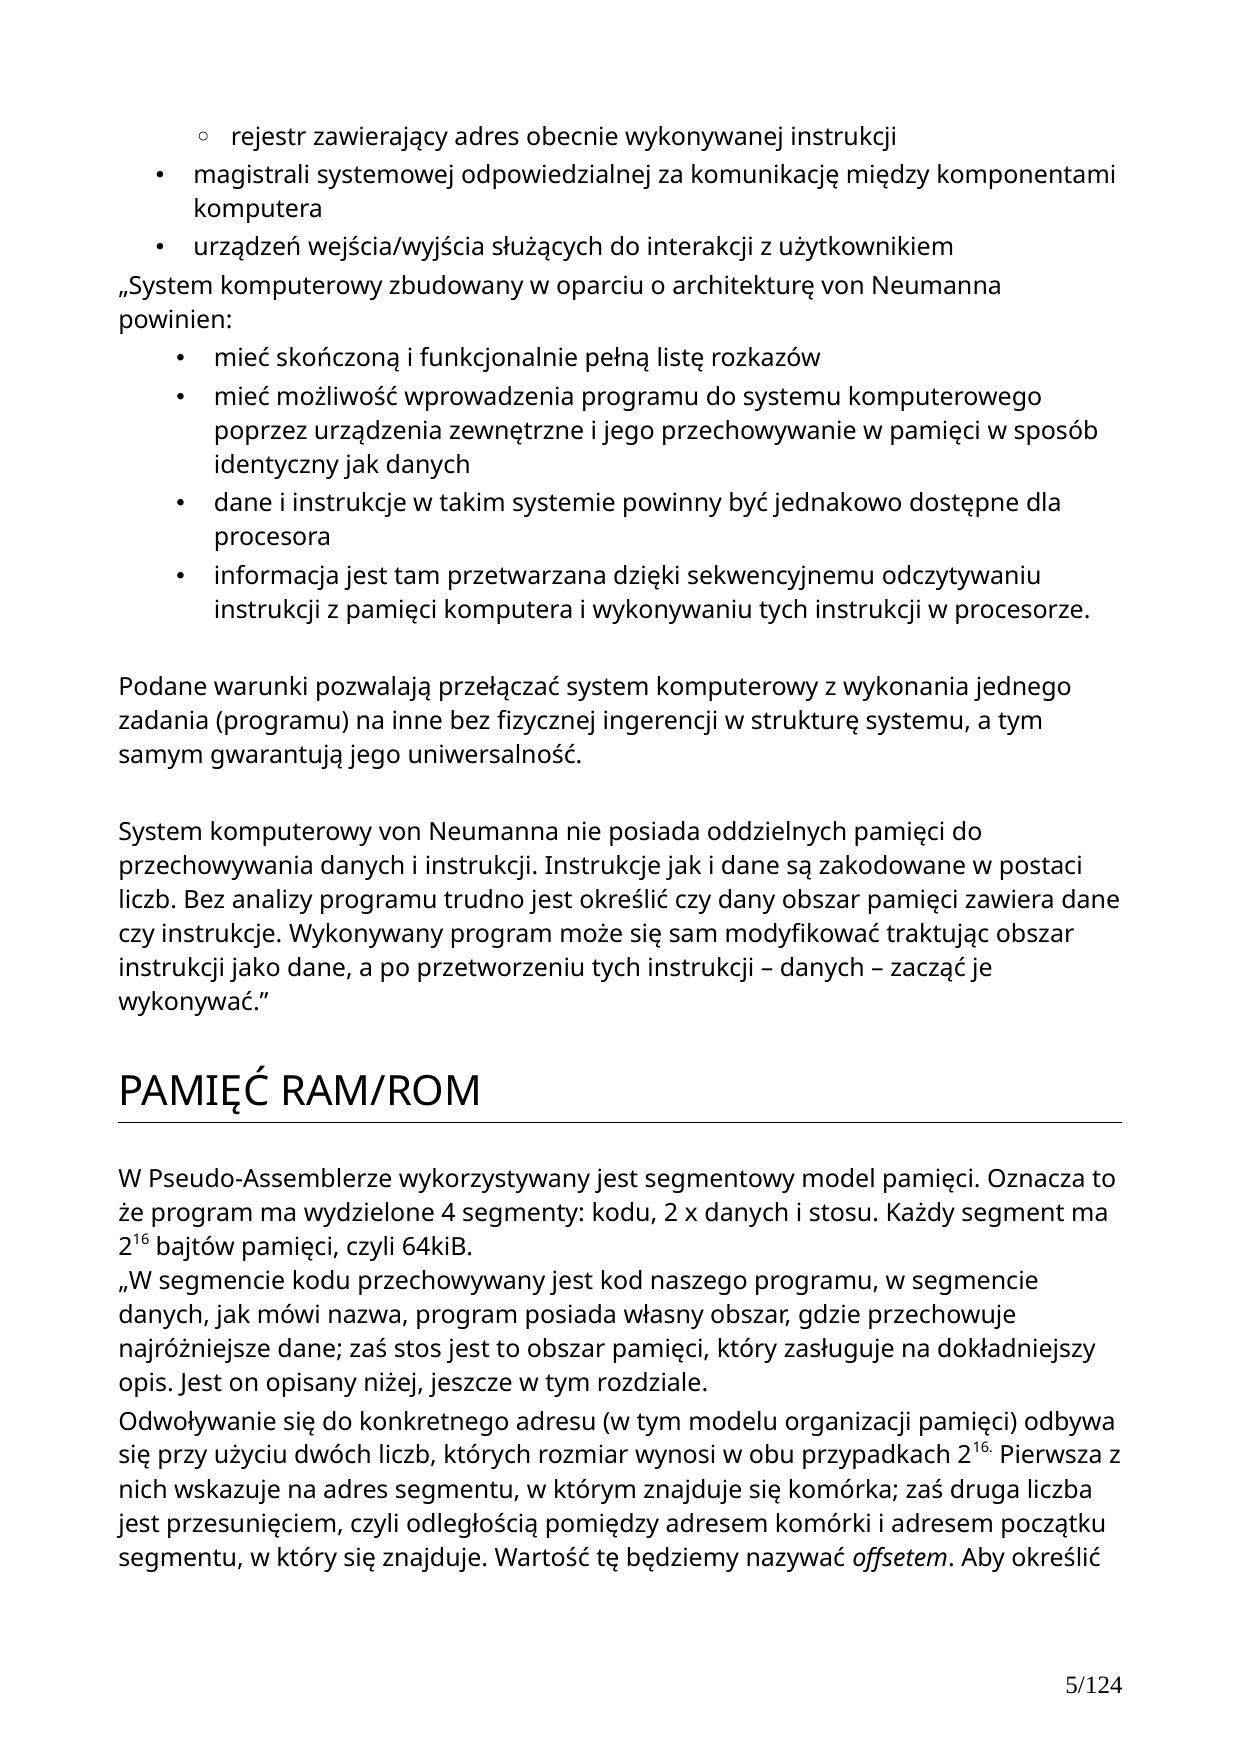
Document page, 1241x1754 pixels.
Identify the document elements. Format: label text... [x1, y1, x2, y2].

list mieć możliwość wprowadzenia programu do systemu komputerowego poprzez urządzenia zewnętrzne i jego przechowywanie w pamięci w sposób identyczny jak danych [176, 378, 1122, 485]
list mieć skończoną i funkcjonalnie pełną listę rozkazów [176, 340, 1122, 378]
list rejestr zawierający adres obecnie wykonywanej instrukcji [193, 118, 1122, 157]
list magistrali systemowej odpowiedzialnej za komunikację między komponentami komputera [156, 157, 1122, 229]
text PAMIĘĆ RAM/ROM [118, 1061, 1122, 1122]
text W Pseudo-Assemblerze wykorzystywany jest segmentowy model pamięci. Oznacza to że program ma wydzielone 4 segmenty: kodu, 2 x danych i stosu. Każdy segment ma 216 bajtów pamięci, czyli 64kiB. „W segmencie kodu przechowywany jest kod naszego programu, w segmencie danych, jak mówi nazwa, program posiada własny obszar, gdzie przechowuje najróżniejsze dane; zaś stos jest to obszar pamięci, który zasługuje na dokładniejszy opis. Jest on opisany niżej, jeszcze w tym rozdziale. [118, 1160, 1122, 1403]
list dane i instrukcje w takim systemie powinny być jednakowo dostępne dla procesora [176, 485, 1122, 557]
text „System komputerowy zbudowany w oparciu o architekturę von Neumanna powinien: [118, 267, 1122, 340]
text Podane warunki pozwalają przełączać system komputerowy z wykonania jednego zadania (programu) na inne bez fizycznej ingerencji w strukturę systemu, a tym samym gwarantują jego uniwersalność. [118, 668, 1122, 775]
text System komputerowy von Neumanna nie posiada oddzielnych pamięci do przechowywania danych i instrukcji. Instrukcje jak i dane są zakodowane w postaci liczb. Bez analizy programu trudno jest określić czy dany obszar pamięci zawiera dane czy instrukcje. Wykonywany program może się sam modyfikować traktując obszar instrukcji jako dane, a po przetworzeniu tych instrukcji – danych – zacząć je wykonywać.” [118, 813, 1122, 1022]
list informacja jest tam przetwarzana dzięki sekwencyjnemu odczytywaniu instrukcji z pamięci komputera i wykonywaniu tych instrukcji w procesorze. [176, 557, 1122, 630]
text Odwoływanie się do konkretnego adresu (w tym modelu organizacji pamięci) odbywa się przy użyciu dwóch liczb, których rozmiar wynosi w obu przypadkach 216. Pierwsza z nich wskazuje na adres segmentu, w którym znajduje się komórka; zaś druga liczba jest przesunięciem, czyli odległością pomiędzy adresem komórki i adresem początku segmentu, w który się znajduje. Wartość tę będziemy nazywać offsetem. Aby określić [118, 1403, 1122, 1578]
list urządzeń wejścia/wyjścia służących do interakcji z użytkownikiem [156, 229, 1122, 267]
